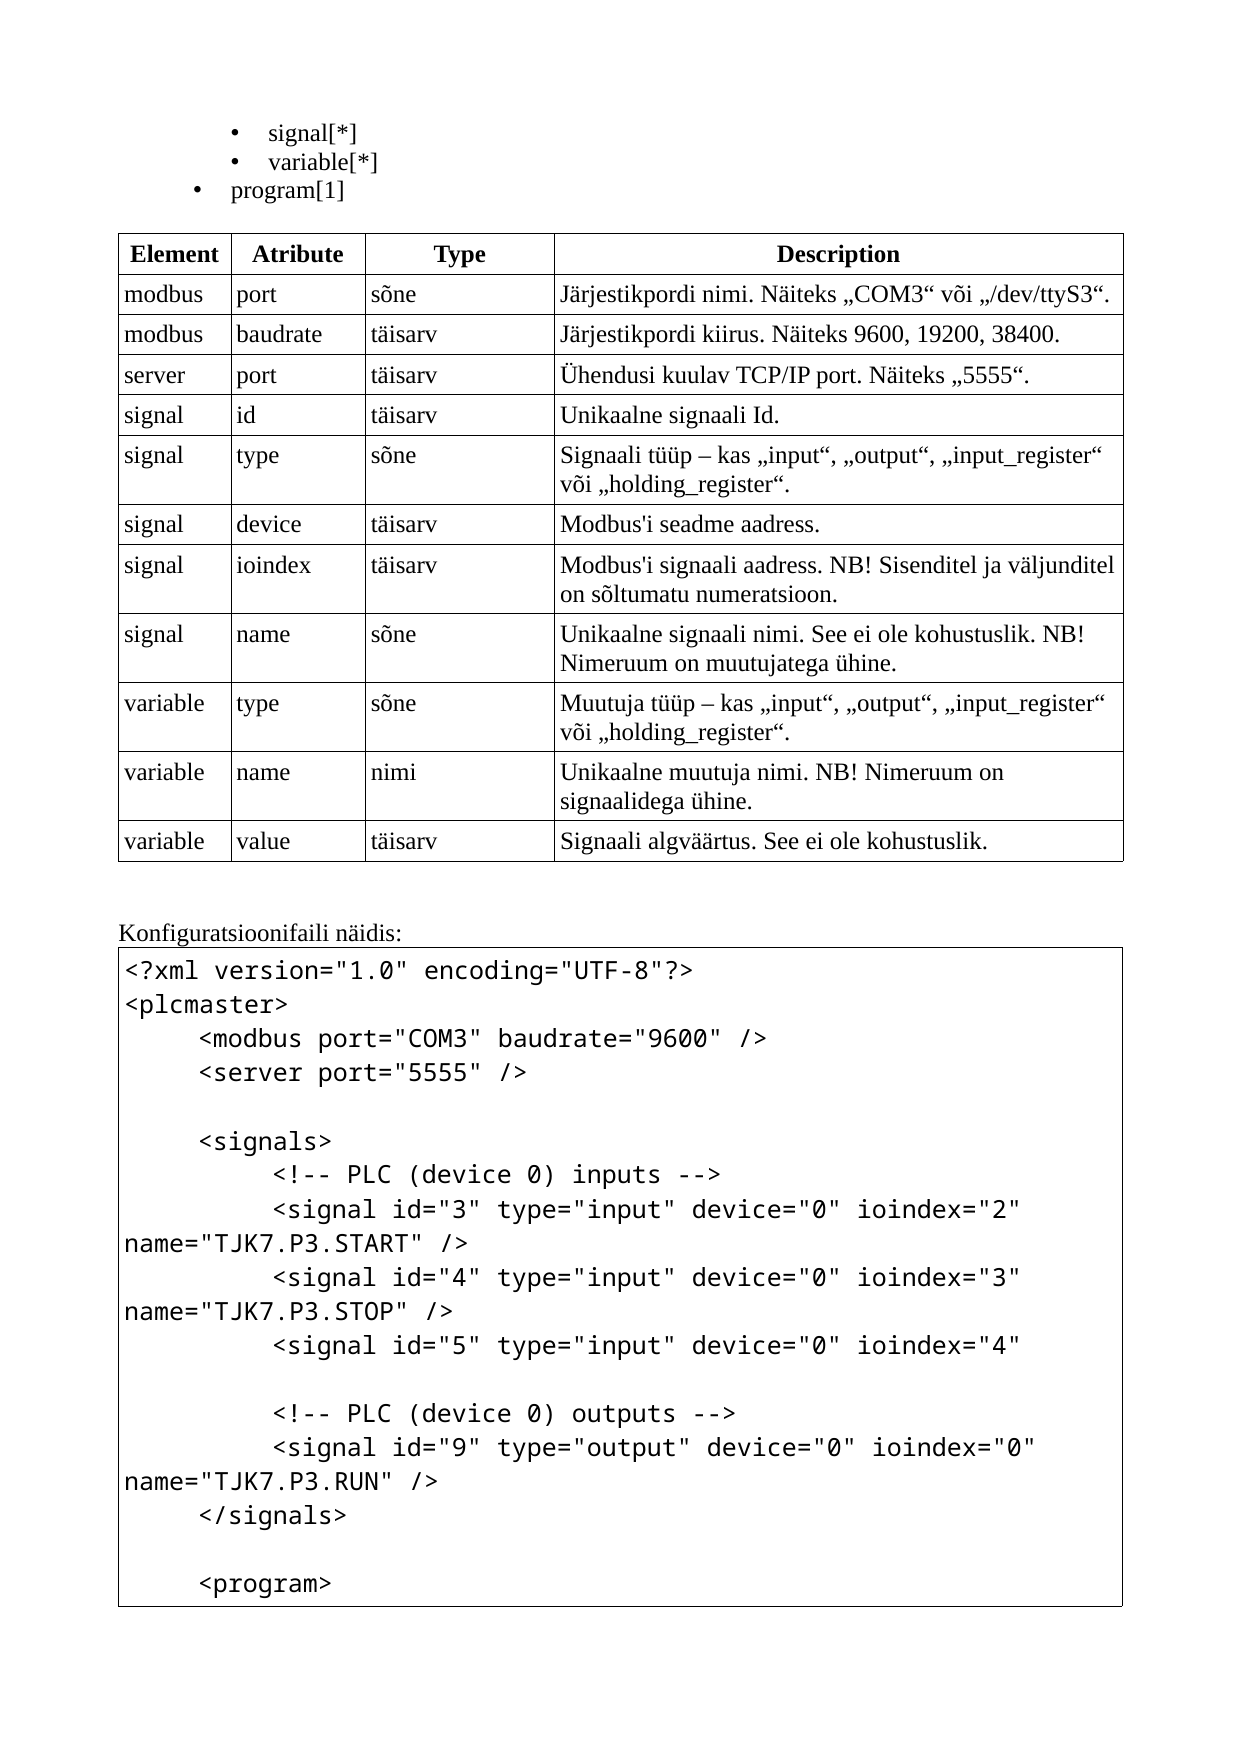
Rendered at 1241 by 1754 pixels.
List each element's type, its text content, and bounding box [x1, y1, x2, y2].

table_cell signal [119, 505, 231, 544]
table_cell server [119, 355, 231, 394]
list program[1] [193, 176, 1122, 204]
table_cell type [232, 436, 365, 504]
table_cell signal [119, 614, 231, 682]
table_cell täisarv [366, 505, 554, 544]
table_cell Järjestikpordi kiirus. Näiteks 9600, 19200, 38400. [555, 315, 1123, 354]
table_cell täisarv [366, 821, 554, 861]
table_cell baudrate [232, 315, 365, 354]
table_cell Unikaalne signaali nimi. See ei ole kohustuslik. NB! Nimeruum on muutujatega ühine. [555, 614, 1123, 682]
list signal[*] [231, 118, 1122, 147]
table_cell Ühendusi kuulav TCP/IP port. Näiteks „5555“. [555, 355, 1123, 394]
table_cell signal [119, 545, 231, 613]
table_cell id [232, 395, 365, 435]
table_cell Muutuja tüüp – kas „input“, „output“, „input_register“ või „holding_register“. [555, 683, 1123, 751]
text Konfiguratsioonifaili näidis: [118, 918, 1122, 947]
table_cell device [232, 505, 365, 544]
table_cell signal [119, 395, 231, 435]
table_cell täisarv [366, 395, 554, 435]
table_header Description [555, 234, 1123, 273]
table_cell sõne [366, 683, 554, 751]
table_cell Unikaalne muutuja nimi. NB! Nimeruum on signaalidega ühine. [555, 752, 1123, 820]
table_cell sõne [366, 275, 554, 314]
table_cell modbus [119, 275, 231, 314]
table_cell variable [119, 752, 231, 820]
table_cell Signaali algväärtus. See ei ole kohustuslik. [555, 821, 1123, 861]
table_cell täisarv [366, 355, 554, 394]
table_cell signal [119, 436, 231, 504]
table_cell täisarv [366, 315, 554, 354]
table_cell Unikaalne signaali Id. [555, 395, 1123, 435]
table_cell Modbus'i signaali aadress. NB! Sisenditel ja väljunditel on sõltumatu numeratsioon. [555, 545, 1123, 613]
table_cell variable [119, 683, 231, 751]
list variable[*] [231, 147, 1122, 176]
table_cell sõne [366, 436, 554, 504]
table_cell Signaali tüüp – kas „input“, „output“, „input_register“ või „holding_register“. [555, 436, 1123, 504]
table_cell name [232, 752, 365, 820]
table_cell Modbus'i seadme aadress. [555, 505, 1123, 544]
table_cell täisarv [366, 545, 554, 613]
table_cell modbus [119, 315, 231, 354]
table_cell Järjestikpordi nimi. Näiteks „COM3“ või „/dev/ttyS3“. [555, 275, 1123, 314]
table_header Type [366, 234, 554, 273]
table_cell sõne [366, 614, 554, 682]
table_cell nimi [366, 752, 554, 820]
table_cell type [232, 683, 365, 751]
table_cell port [232, 275, 365, 314]
table_cell name [232, 614, 365, 682]
table_cell port [232, 355, 365, 394]
table_cell variable [119, 821, 231, 861]
table_header <?xml version="1.0" encoding="UTF-8"?> <plcmaster> <modbus port="COM3" baudrate="9600" /> <server port="5555" /> <signals> <!-- PLC (device 0) inputs --> <signal id="3" type="input" device="0" ioindex="2" name="TJK7.P3.START" /> <signal id="4" type="input" device="0" ioindex="3" name="TJK7.P3.STOP" /> <signal id="5" type="input" device="0" ioindex="4" <!-- PLC (device 0) outputs --> <signal id="9" type="output" device="0" ioindex="0" name="TJK7.P3.RUN" /> </signals> <program> [119, 948, 1122, 1606]
table_header Atribute [232, 234, 365, 273]
table_cell value [232, 821, 365, 861]
table_header Element [119, 234, 231, 273]
table_cell ioindex [232, 545, 365, 613]
